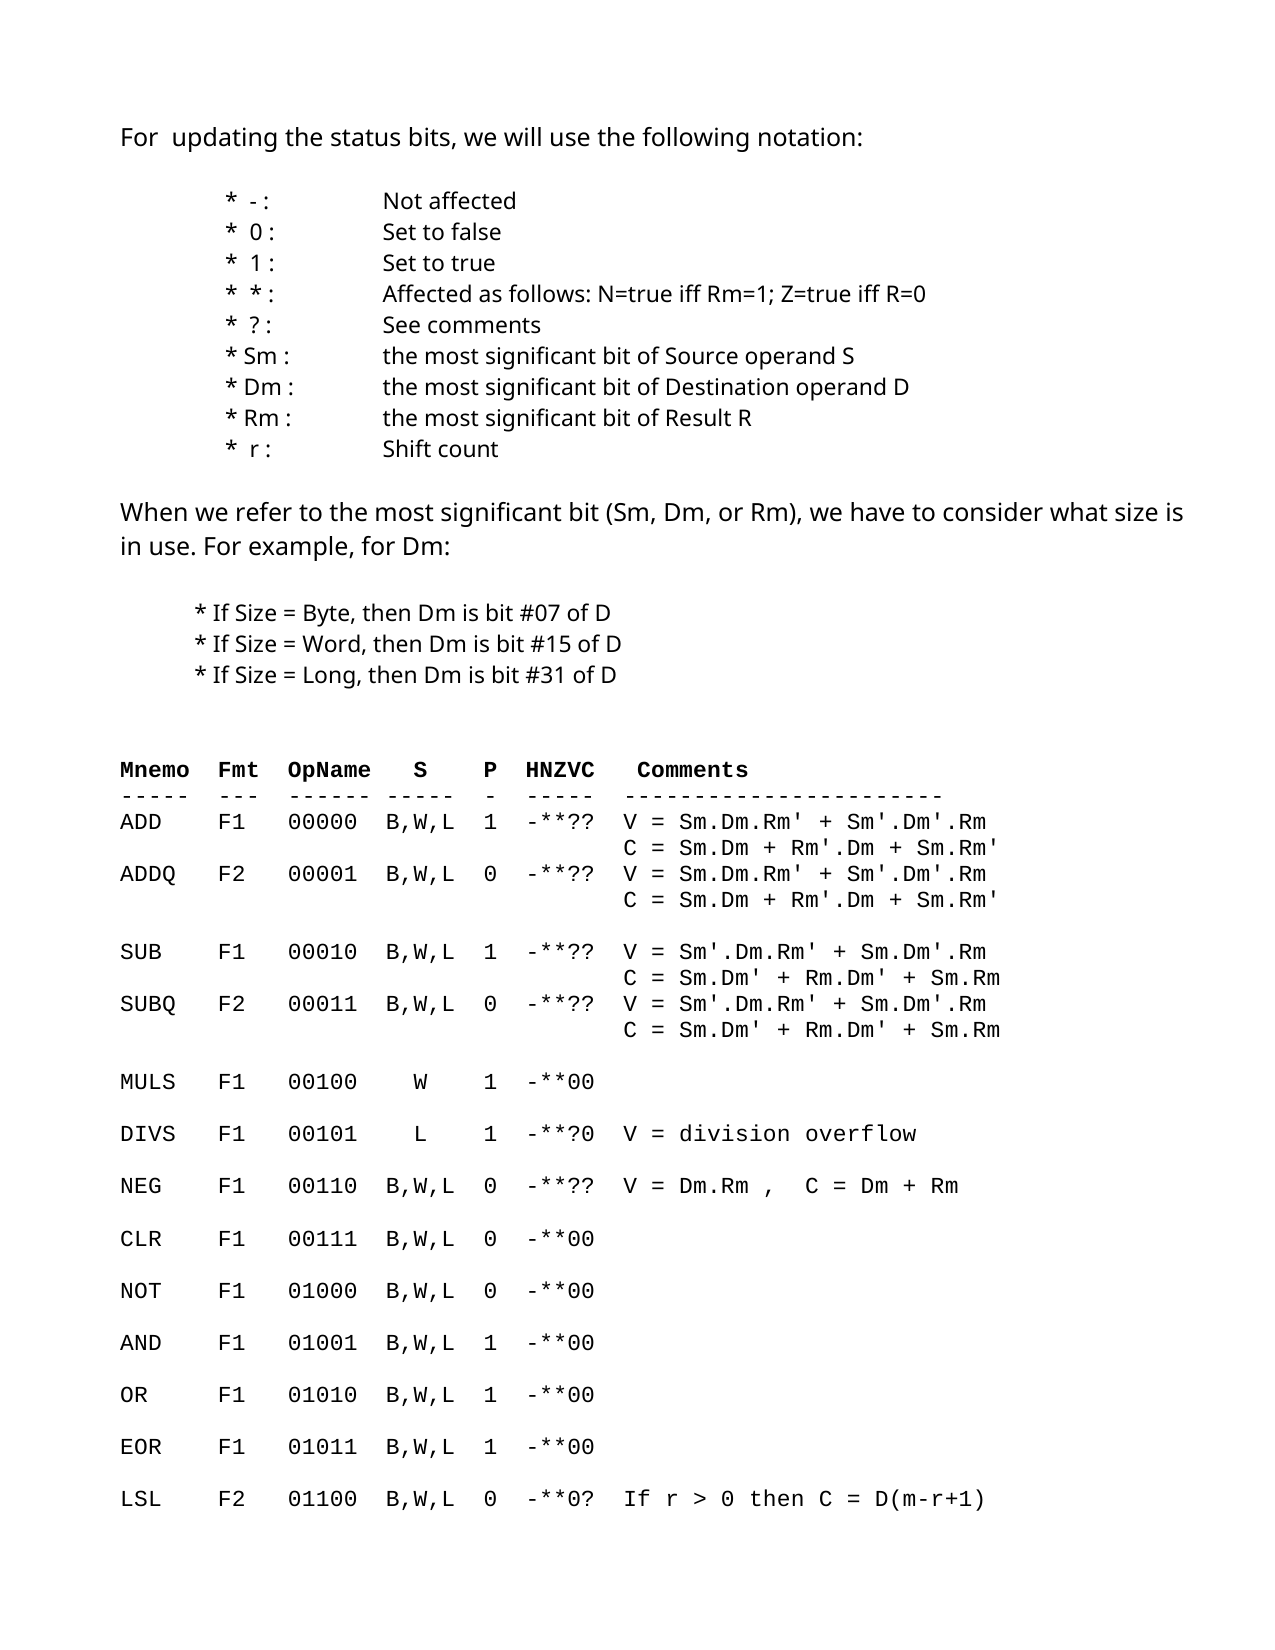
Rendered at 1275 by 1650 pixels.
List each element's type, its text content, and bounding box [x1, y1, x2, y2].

text * 1 : Set to true [195, 247, 1185, 278]
text For updating the status bits, we will use the following notation: [120, 120, 1185, 154]
text C = Sm.Dm' + Rm.Dm' + Sm.Rm [120, 1019, 1185, 1045]
text * Sm : the most significant bit of Source operand S [195, 340, 1185, 371]
text DIVS F1 00101 L 1 -**?0 V = division overflow [120, 1123, 1185, 1149]
text ADD F1 00000 B,W,L 1 -**?? V = Sm.Dm.Rm' + Sm'.Dm'.Rm [120, 810, 1185, 836]
text SUB F1 00010 B,W,L 1 -**?? V = Sm'.Dm.Rm' + Sm.Dm'.Rm [120, 941, 1185, 967]
text * Rm : the most significant bit of Result R [195, 402, 1185, 433]
text OR F1 01010 B,W,L 1 -**00 [120, 1383, 1185, 1409]
text * * : Affected as follows: N=true iff Rm=1; Z=true iff R=0 [195, 278, 1185, 309]
text AND F1 01001 B,W,L 1 -**00 [120, 1331, 1185, 1357]
text ----- --- ------ ----- - ----- ----------------------- [120, 784, 1185, 810]
text * ? : See comments [195, 309, 1185, 340]
text C = Sm.Dm + Rm'.Dm + Sm.Rm' [120, 836, 1185, 862]
text EOR F1 01011 B,W,L 1 -**00 [120, 1435, 1185, 1461]
text CLR F1 00111 B,W,L 0 -**00 [120, 1227, 1185, 1253]
text * If Size = Long, then Dm is bit #31 of D [176, 659, 1185, 690]
text ADDQ F2 00001 B,W,L 0 -**?? V = Sm.Dm.Rm' + Sm'.Dm'.Rm [120, 862, 1185, 888]
text SUBQ F2 00011 B,W,L 0 -**?? V = Sm'.Dm.Rm' + Sm.Dm'.Rm [120, 993, 1185, 1019]
text * If Size = Byte, then Dm is bit #07 of D [176, 597, 1185, 628]
text NOT F1 01000 B,W,L 0 -**00 [120, 1279, 1185, 1305]
text * r : Shift count [195, 433, 1185, 464]
text * - : Not affected [195, 185, 1185, 216]
text C = Sm.Dm + Rm'.Dm + Sm.Rm' [120, 888, 1185, 914]
text NEG F1 00110 B,W,L 0 -**?? V = Dm.Rm , C = Dm + Rm [120, 1175, 1185, 1201]
text Mnemo Fmt OpName S P HNZVC Comments [120, 758, 1185, 784]
text * If Size = Word, then Dm is bit #15 of D [176, 628, 1185, 659]
text C = Sm.Dm' + Rm.Dm' + Sm.Rm [120, 967, 1185, 993]
text MULS F1 00100 W 1 -**00 [120, 1071, 1185, 1097]
text * Dm : the most significant bit of Destination operand D [195, 371, 1185, 402]
text When we refer to the most significant bit (Sm, Dm, or Rm), we have to consider what size is in use. For example, for Dm: [120, 495, 1185, 563]
text * 0 : Set to false [195, 216, 1185, 247]
text LSL F2 01100 B,W,L 0 -**0? If r > 0 then C = D(m-r+1) [120, 1487, 1185, 1513]
